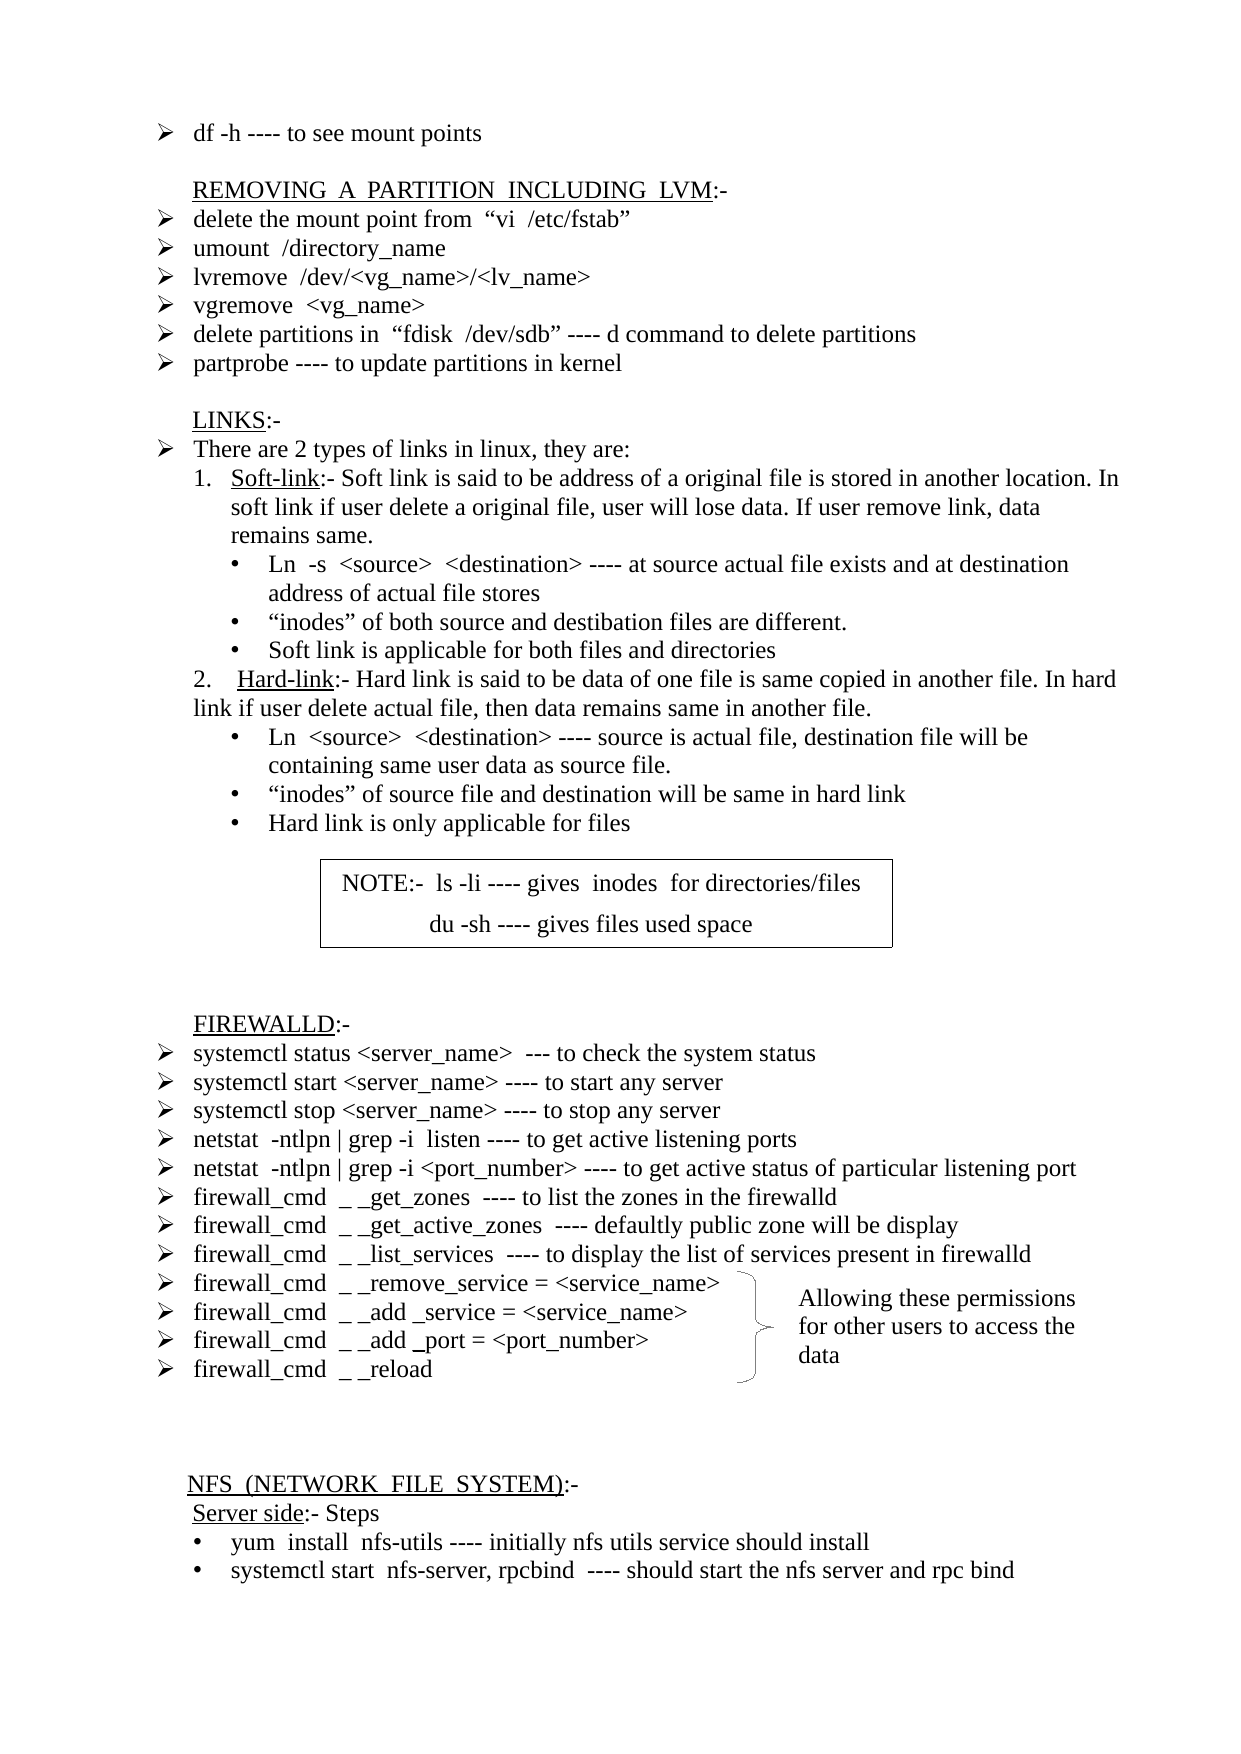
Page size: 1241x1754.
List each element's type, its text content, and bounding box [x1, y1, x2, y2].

text Server side:- Steps [118, 1498, 1122, 1527]
text du -sh ---- gives files used space [329, 909, 883, 938]
list There are 2 types of links in linux, they are: [156, 434, 1122, 463]
list Ln -s <source> <destination> ---- at source actual file exists and at destination address of actual file stores [231, 549, 1122, 607]
list netstat -ntlpn | grep -i <port_number> ---- to get active status of particular listening port [156, 1153, 1122, 1182]
list Soft-link:- Soft link is said to be address of a original file is stored in another location. In soft link if user delete a original file, user will lose data. If user remove link, data remains same. [193, 463, 1122, 549]
list systemctl start <server_name> ---- to start any server [156, 1067, 1122, 1096]
list firewall_cmd _ _reload [156, 1354, 1122, 1383]
list netstat -ntlpn | grep -i listen ---- to get active listening ports [156, 1124, 1122, 1153]
list “inodes” of source file and destination will be same in hard link [231, 779, 1122, 808]
list systemctl status <server_name> --- to check the system status [156, 1038, 1122, 1067]
list firewall_cmd _ _remove_service = <service_name> [156, 1268, 1122, 1297]
list umount /directory_name [156, 233, 1122, 262]
text NFS (NETWORK FILE SYSTEM):- [118, 1469, 1122, 1498]
list lvremove /dev/<vg_name>/<lv_name> [156, 262, 1122, 291]
list systemctl stop <server_name> ---- to stop any server [156, 1096, 1122, 1124]
list partprobe ---- to update partitions in kernel [156, 348, 1122, 377]
list “inodes” of both source and destibation files are different. [231, 607, 1122, 636]
list delete the mount point from “vi /etc/fstab” [156, 204, 1122, 233]
list Hard link is only applicable for files [231, 808, 1122, 837]
text NOTE:- ls -li ---- gives inodes for directories/files [329, 868, 883, 897]
list systemctl start nfs-server, rpcbind ---- should start the nfs server and rpc bind [193, 1556, 1122, 1584]
list firewall_cmd _ _add _port = <port_number> [156, 1326, 1122, 1354]
list firewall_cmd _ _get_active_zones ---- defaultly public zone will be display [156, 1211, 1122, 1239]
list 2. Hard-link:- Hard link is said to be data of one file is same copied in another file. In hard link if user delete actual file, then data remains same in another file. [156, 664, 1122, 722]
list df -h ---- to see mount points [156, 118, 1122, 147]
text REMOVING A PARTITION INCLUDING LVM:- [118, 176, 1122, 204]
list yum install nfs-utils ---- initially nfs utils service should install [193, 1527, 1122, 1556]
list firewall_cmd _ _get_zones ---- to list the zones in the firewalld [156, 1182, 1122, 1211]
list FIREWALLD:- [156, 1009, 1122, 1038]
text LINKS:- [118, 406, 1122, 434]
list Ln <source> <destination> ---- source is actual file, destination file will be containing same user data as source file. [231, 722, 1122, 779]
list firewall_cmd _ _add _service = <service_name> [156, 1297, 1122, 1326]
list Soft link is applicable for both files and directories [231, 636, 1122, 664]
list firewall_cmd _ _list_services ---- to display the list of services present in firewalld [156, 1239, 1122, 1268]
list delete partitions in “fdisk /dev/sdb” ---- d command to delete partitions [156, 319, 1122, 348]
list vgremove <vg_name> [156, 291, 1122, 319]
